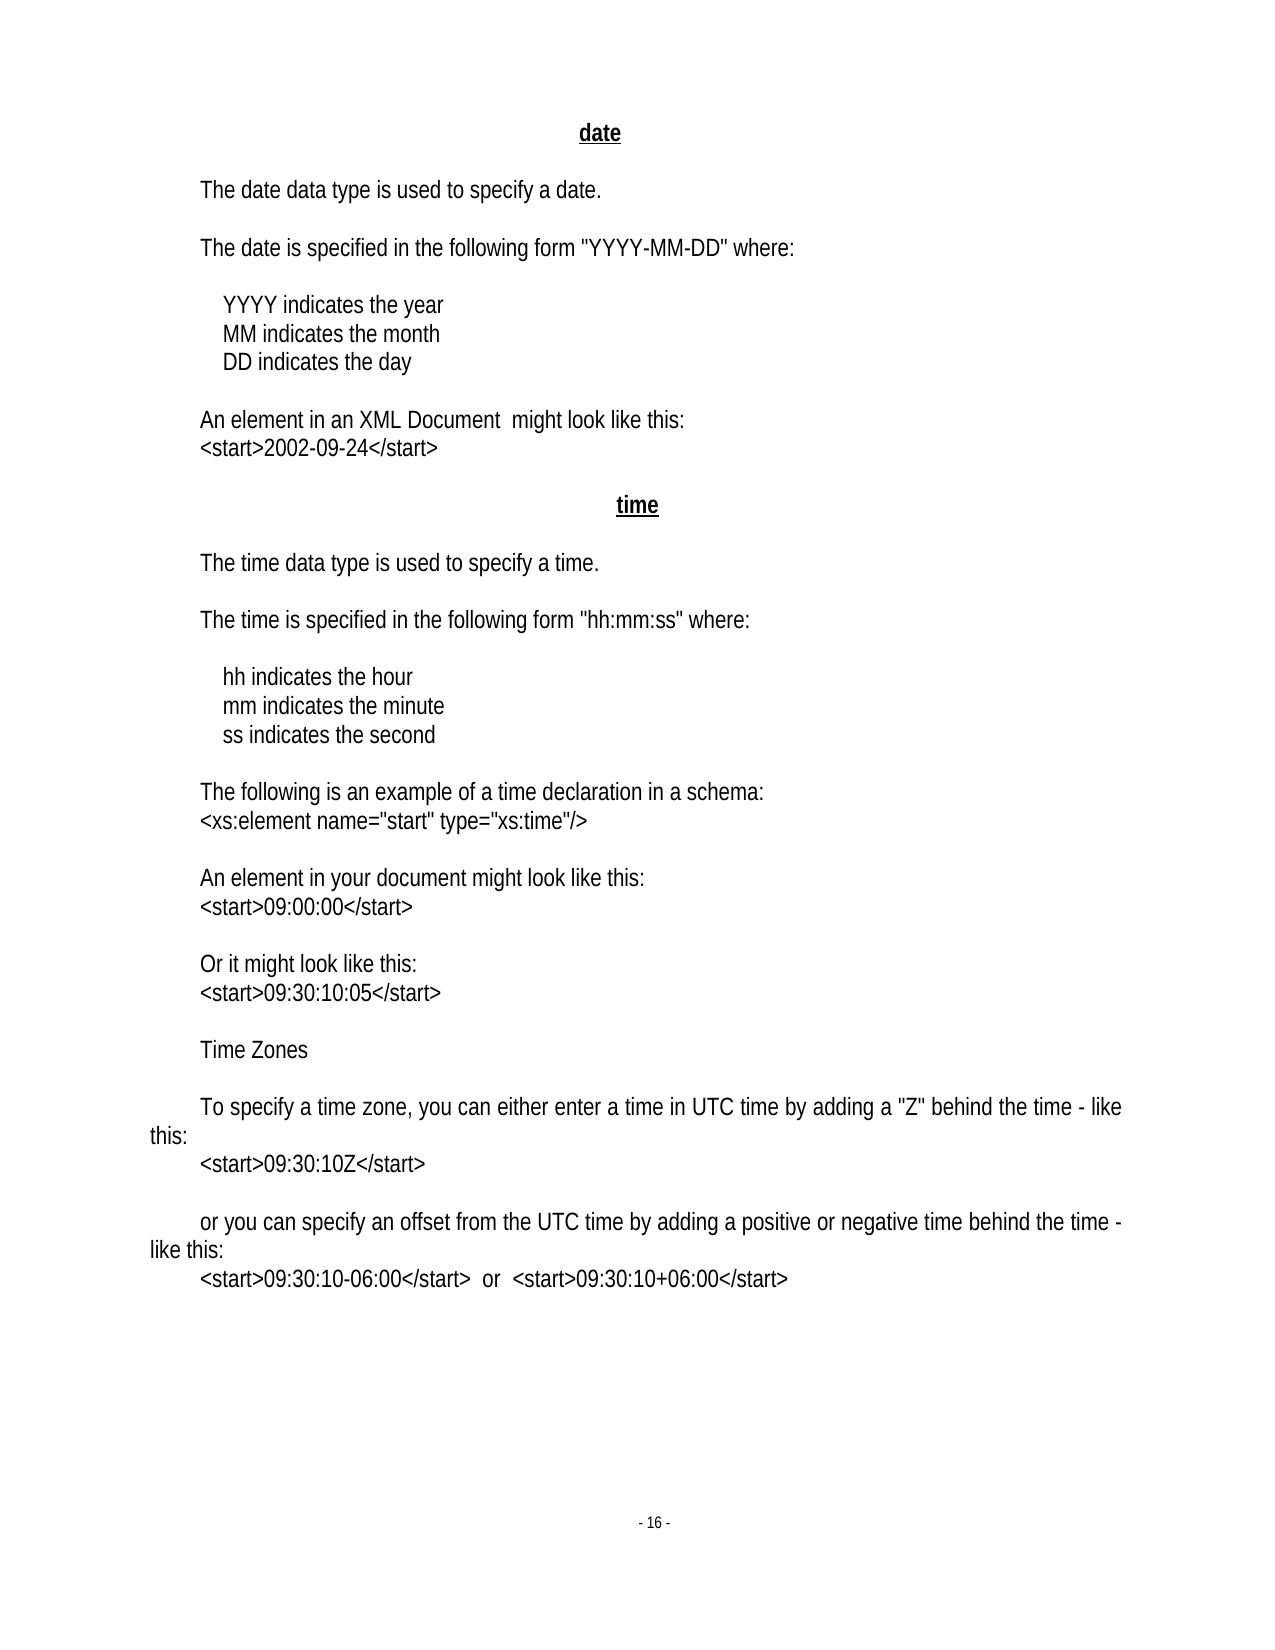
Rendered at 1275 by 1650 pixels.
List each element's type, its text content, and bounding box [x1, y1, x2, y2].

text An element in an XML Document might look like this: [150, 404, 1125, 433]
text <start>09:30:10Z</start> [150, 1149, 1125, 1178]
text MM indicates the month [150, 319, 1125, 347]
text The date is specified in the following form "YYYY-MM-DD" where: [150, 233, 1125, 261]
text The date data type is used to specify a date. [150, 175, 1125, 204]
text YYYY indicates the year [150, 290, 1125, 319]
text The time data type is used to specify a time. [150, 548, 1125, 576]
text <start>09:00:00</start> [150, 892, 1125, 920]
text An element in your document might look like this: [150, 863, 1125, 892]
text To specify a time zone, you can either enter a time in UTC time by adding a "Z" behind the time - like this: [150, 1092, 1125, 1149]
subtitle date [75, 118, 1125, 147]
text mm indicates the minute [150, 691, 1125, 720]
text or you can specify an offset from the UTC time by adding a positive or negative time behind the time - like this: [150, 1207, 1125, 1264]
subtitle time [150, 491, 1125, 519]
text <start>09:30:10-06:00</start> or <start>09:30:10+06:00</start> [150, 1264, 1125, 1293]
text ss indicates the second [150, 720, 1125, 748]
text DD indicates the day [150, 347, 1125, 376]
text hh indicates the hour [150, 662, 1125, 691]
text <start>09:30:10:05</start> [150, 977, 1125, 1006]
text Or it might look like this: [150, 949, 1125, 977]
text The following is an example of a time declaration in a schema: [150, 777, 1125, 806]
text <xs:element name="start" type="xs:time"/> [150, 806, 1125, 834]
text The time is specified in the following form "hh:mm:ss" where: [150, 605, 1125, 634]
text Time Zones [150, 1035, 1125, 1063]
text <start>2002-09-24</start> [150, 433, 1125, 462]
